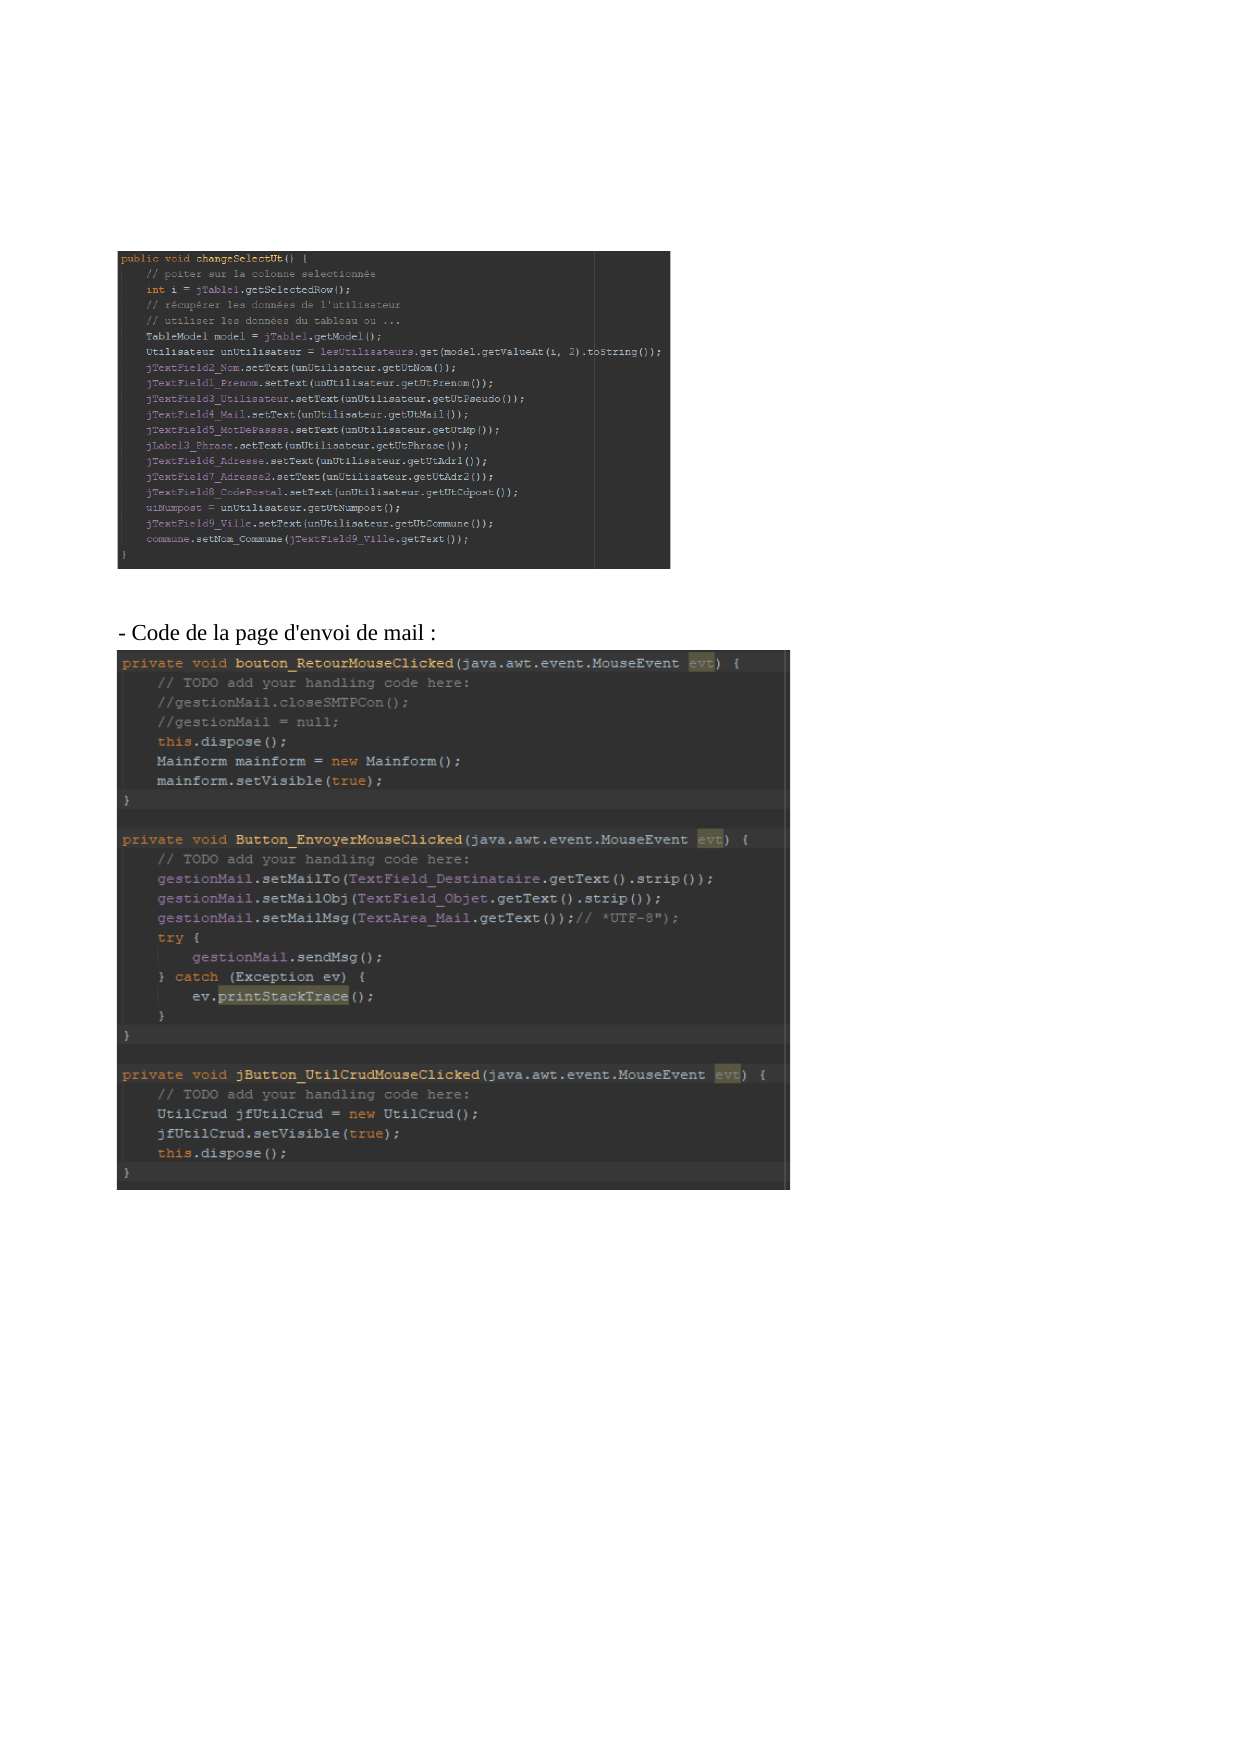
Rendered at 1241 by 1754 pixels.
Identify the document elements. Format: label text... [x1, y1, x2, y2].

text - Code de la page d'envoi de mail : [118, 619, 1122, 645]
picture [117, 251, 671, 569]
picture [116, 650, 791, 1190]
